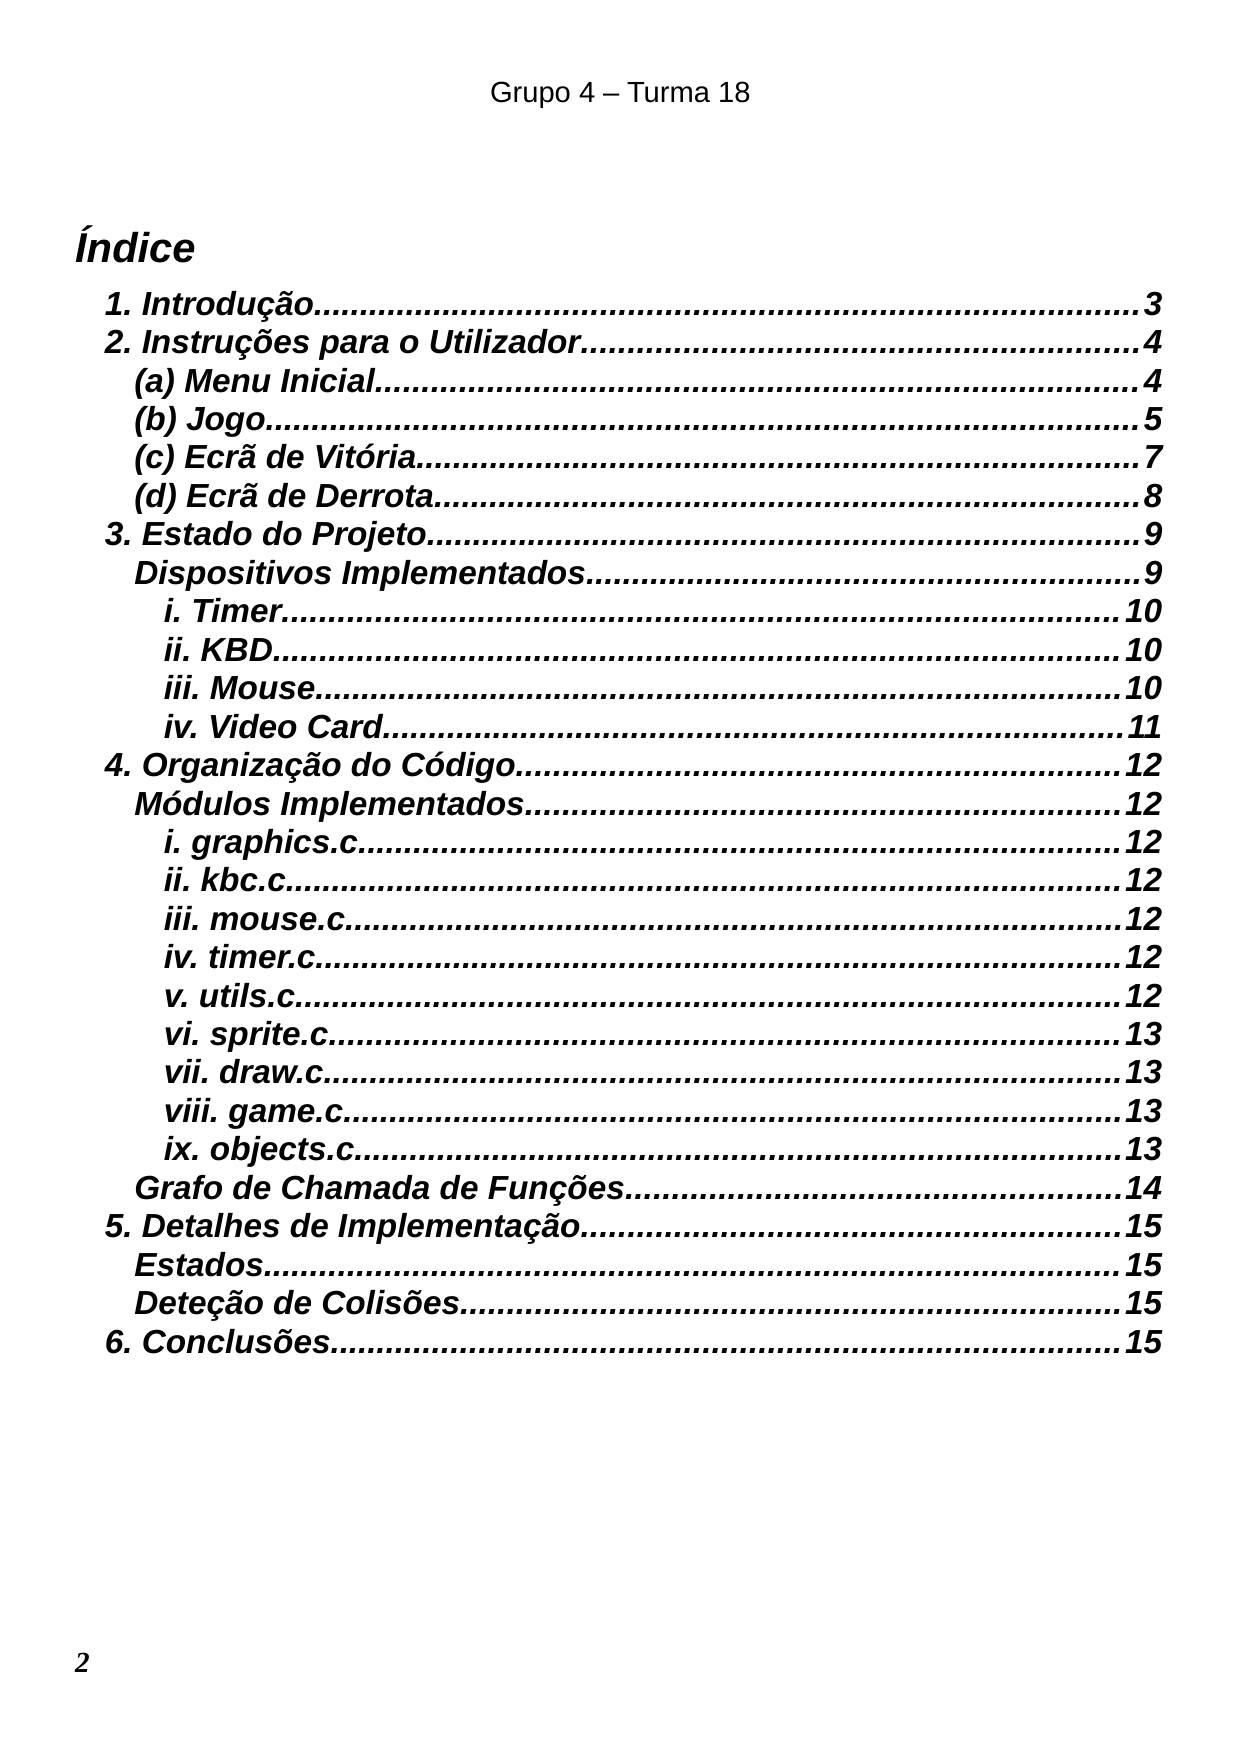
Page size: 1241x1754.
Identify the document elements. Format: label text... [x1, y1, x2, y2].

text Estados 15 [134, 1245, 1165, 1283]
text (c) Ecrã de Vitória 7 [134, 438, 1165, 476]
text i. graphics.c 12 [163, 822, 1165, 860]
text iii. Mouse 10 [163, 668, 1165, 707]
text (d) Ecrã de Derrota 8 [134, 476, 1165, 514]
text vi. sprite.c 13 [163, 1014, 1165, 1053]
text (a) Menu Inicial 4 [134, 361, 1165, 399]
text i. Timer 10 [163, 591, 1165, 630]
text 2. Instruções para o Utilizador 4 [104, 322, 1165, 361]
text Dispositivos Implementados 9 [134, 553, 1165, 591]
text 5. Detalhes de Implementação 15 [104, 1206, 1165, 1245]
text ix. objects.c 13 [163, 1129, 1165, 1168]
text vii. draw.c 13 [163, 1053, 1165, 1091]
text 3. Estado do Projeto 9 [104, 514, 1165, 553]
text viii. game.c 13 [163, 1091, 1165, 1129]
text 4. Organização do Código 12 [104, 745, 1165, 783]
text v. utils.c 12 [163, 976, 1165, 1014]
text iii. mouse.c 12 [163, 899, 1165, 937]
text Módulos Implementados 12 [134, 783, 1165, 822]
subtitle Índice [75, 223, 1165, 271]
text iv. timer.c 12 [163, 937, 1165, 976]
text 1. Introdução 3 [104, 284, 1165, 322]
text (b) Jogo 5 [134, 399, 1165, 438]
text 6. Conclusões 15 [104, 1322, 1165, 1360]
text iv. Video Card 11 [163, 707, 1165, 745]
text Deteção de Colisões 15 [134, 1283, 1165, 1322]
text ii. kbc.c 12 [163, 860, 1165, 899]
text ii. KBD 10 [163, 630, 1165, 668]
text Grafo de Chamada de Funções 14 [134, 1168, 1165, 1206]
